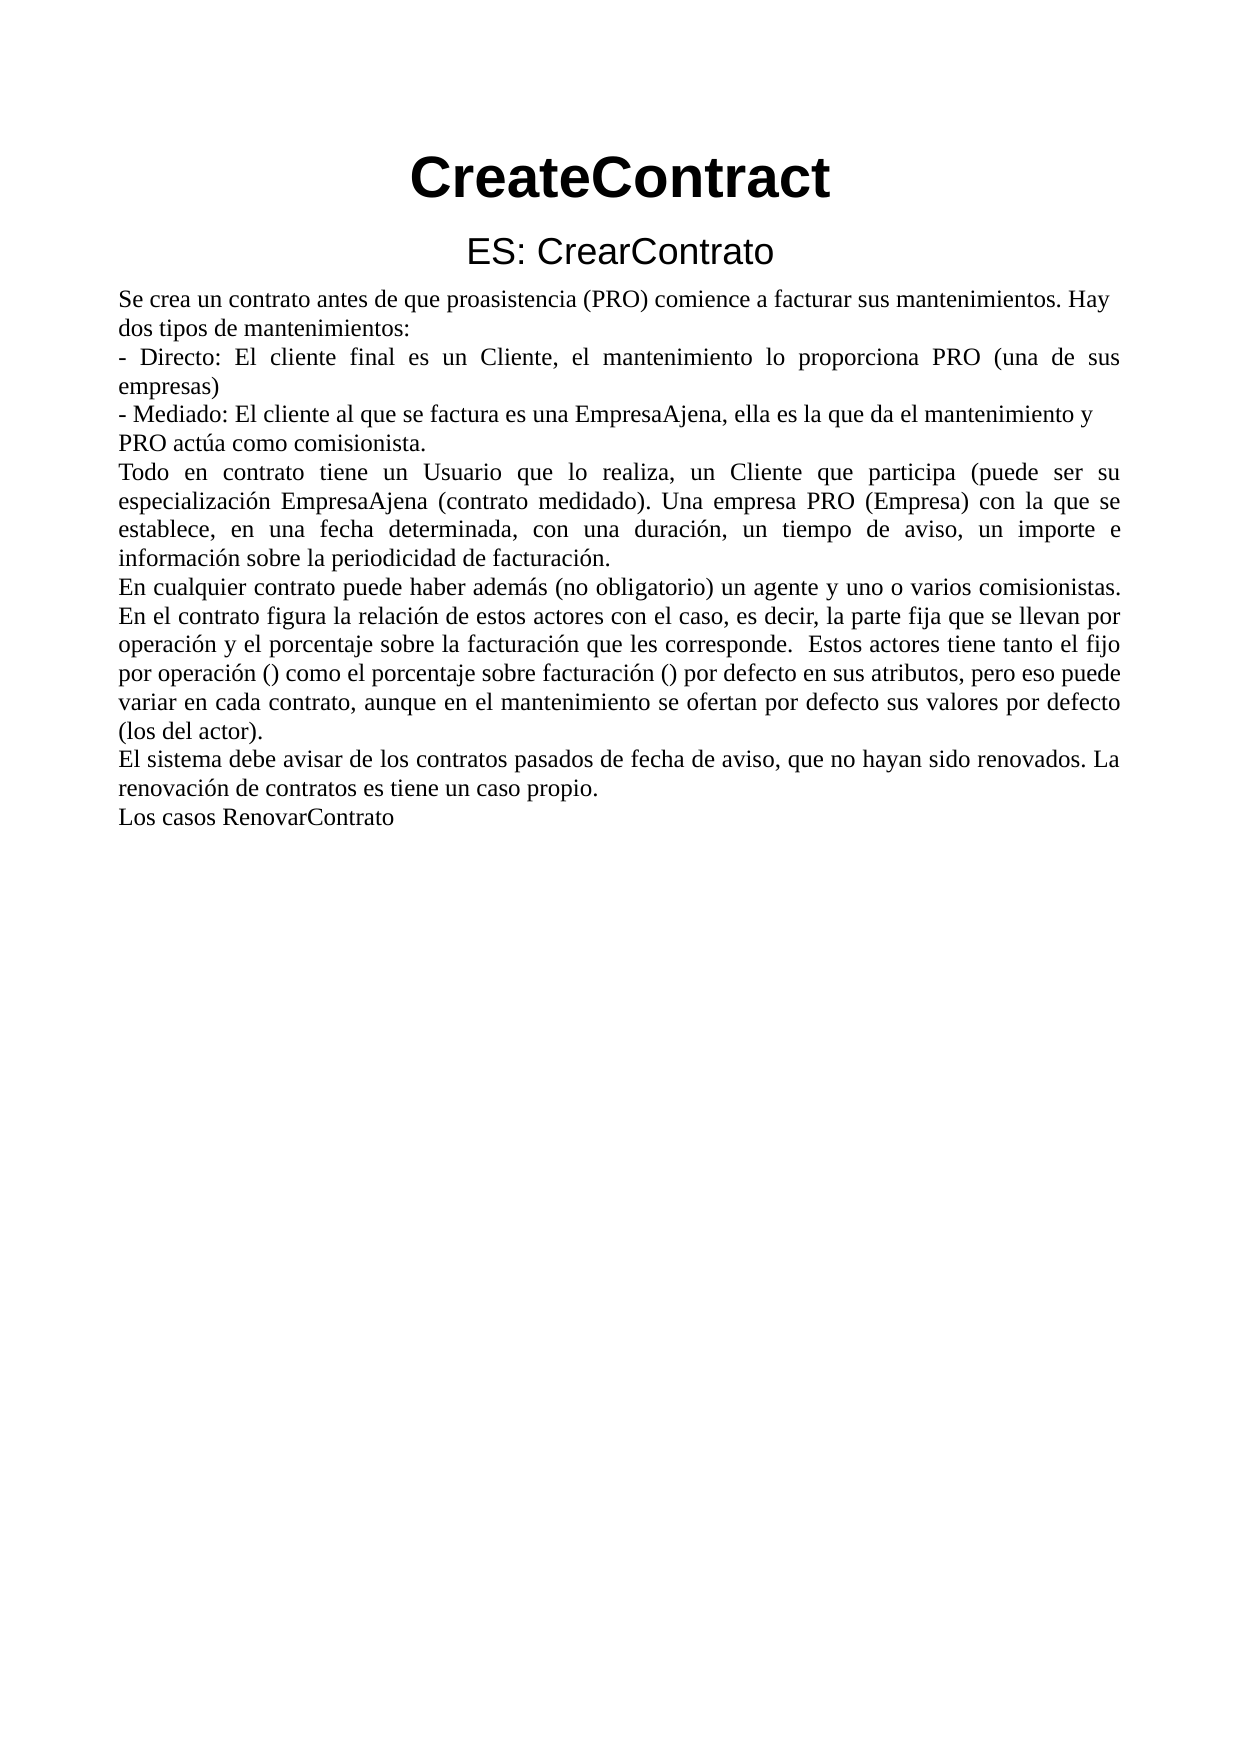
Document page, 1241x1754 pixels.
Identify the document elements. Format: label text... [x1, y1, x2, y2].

text Los casos RenovarContrato [118, 802, 1122, 831]
text Se crea un contrato antes de que proasistencia (PRO) comience a facturar sus mantenimientos. Hay dos tipos de mantenimientos: [118, 284, 1122, 342]
text - Directo: El cliente final es un Cliente, el mantenimiento lo proporciona PRO (una de sus empresas) [118, 342, 1122, 399]
text - Mediado: El cliente al que se factura es una EmpresaAjena, ella es la que da el mantenimiento y PRO actúa como comisionista. [118, 399, 1122, 457]
title CreateContract [118, 143, 1122, 210]
text El sistema debe avisar de los contratos pasados de fecha de aviso, que no hayan sido renovados. La renovación de contratos es tiene un caso propio. [118, 744, 1122, 802]
text En cualquier contrato puede haber además (no obligatorio) un agente y uno o varios comisionistas. En el contrato figura la relación de estos actores con el caso, es decir, la parte fija que se llevan por operación y el porcentaje sobre la facturación que les corresponde. Estos actores tiene tanto el fijo por operación () como el porcentaje sobre facturación () por defecto en sus atributos, pero eso puede variar en cada contrato, aunque en el mantenimiento se ofertan por defecto sus valores por defecto (los del actor). [118, 572, 1122, 744]
text Todo en contrato tiene un Usuario que lo realiza, un Cliente que participa (puede ser su especialización EmpresaAjena (contrato medidado). Una empresa PRO (Empresa) con la que se establece, en una fecha determinada, con una duración, un tiempo de aviso, un importe e información sobre la periodicidad de facturación. [118, 457, 1122, 572]
subtitle ES: CrearContrato [118, 229, 1122, 272]
